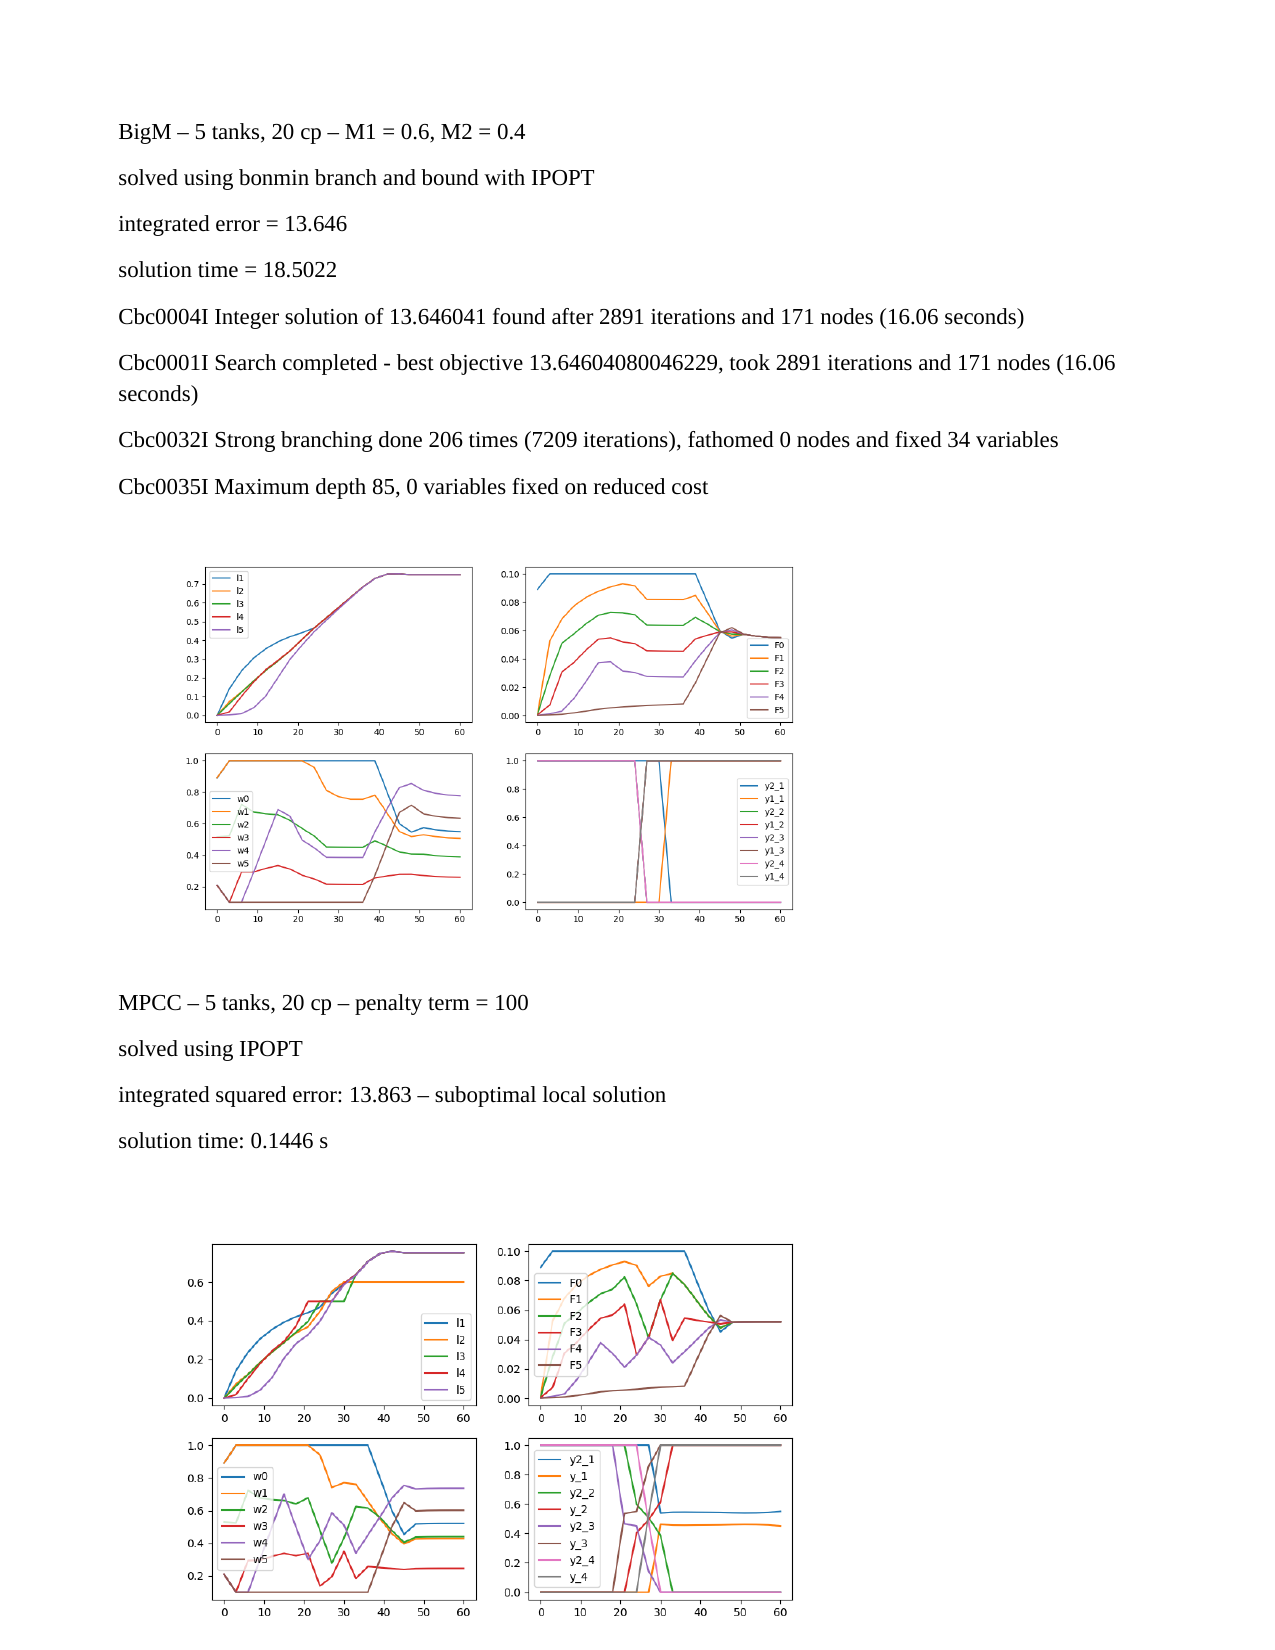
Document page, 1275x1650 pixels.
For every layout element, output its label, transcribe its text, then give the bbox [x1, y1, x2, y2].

text BigM – 5 tanks, 20 cp – M1 = 0.6, M2 = 0.4 [118, 118, 1157, 144]
picture [110, 513, 868, 958]
text Cbc0004I Integer solution of 13.646041 found after 2891 iterations and 171 nodes (16.06 seconds) [118, 303, 1157, 329]
text solution time = 18.5022 [118, 257, 1157, 283]
picture [118, 1188, 867, 1650]
text integrated error = 13.646 [118, 210, 1157, 237]
text solution time: 0.1446 s [118, 1127, 1157, 1154]
text MPCC – 5 tanks, 20 cp – penalty term = 100 [118, 989, 1157, 1015]
text Cbc0001I Search completed - best objective 13.64604080046229, took 2891 iterations and 171 nodes (16.06 seconds) [118, 349, 1157, 407]
text solved using bonmin branch and bound with IPOPT [118, 164, 1157, 191]
text integrated squared error: 13.863 – suboptimal local solution [118, 1081, 1157, 1108]
text Cbc0032I Strong branching done 206 times (7209 iterations), fathomed 0 nodes and fixed 34 variables [118, 427, 1157, 453]
text solved using IPOPT [118, 1035, 1157, 1062]
text Cbc0035I Maximum depth 85, 0 variables fixed on reduced cost [118, 473, 1157, 499]
